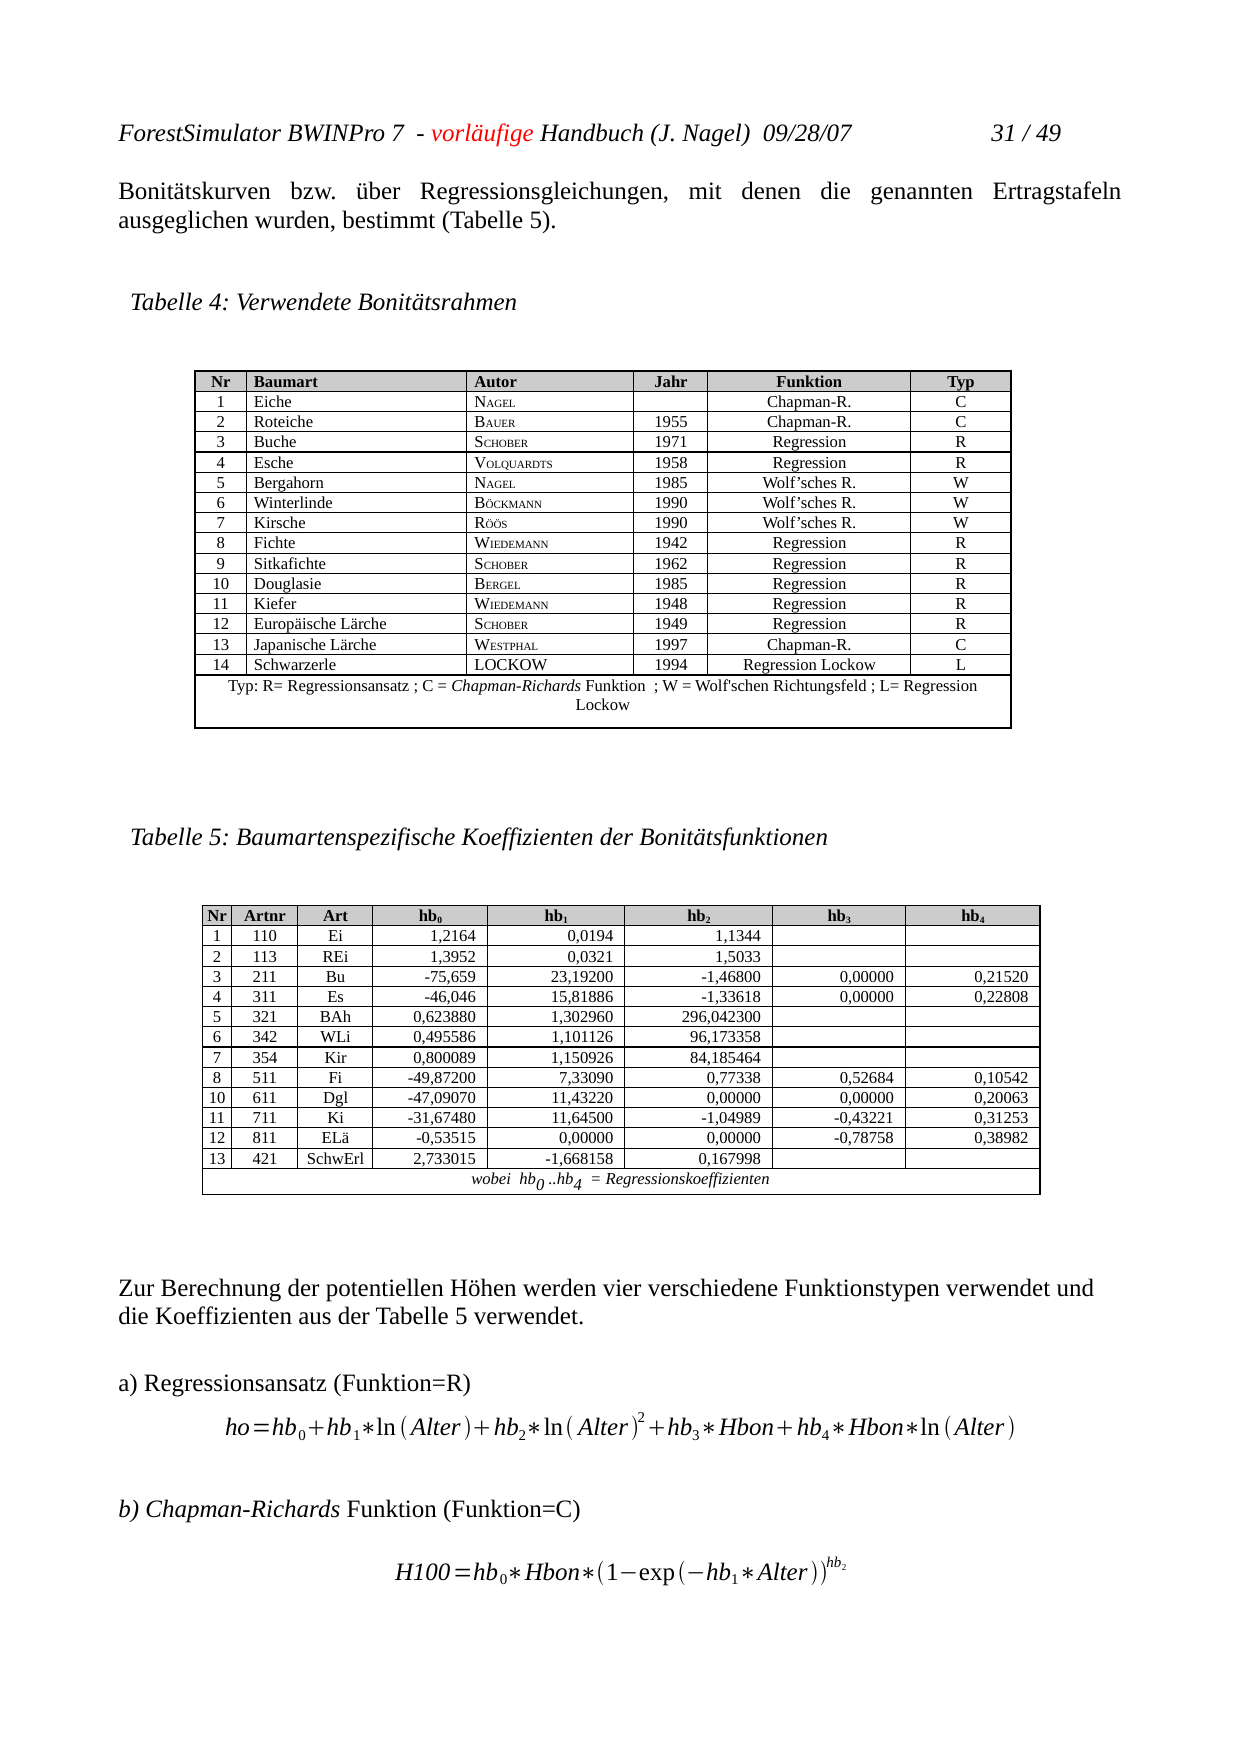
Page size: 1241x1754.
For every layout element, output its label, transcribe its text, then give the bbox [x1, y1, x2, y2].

table_header Jahr [634, 372, 707, 391]
table_cell 0,00000 [773, 1088, 905, 1107]
table_cell 7,33090 [488, 1068, 624, 1087]
table_cell wobei hb0 ..hb4 = Regressionskoeffizienten [203, 1169, 1039, 1193]
table_cell 0,0321 [488, 946, 624, 966]
table_cell Schober [467, 614, 633, 633]
table_header Art [298, 906, 372, 925]
table_cell Chapman-R. [708, 412, 910, 431]
table_cell 10 [196, 574, 246, 593]
table_cell [906, 946, 1039, 966]
table_cell 1 [196, 392, 246, 411]
table_cell BAh [298, 1007, 372, 1026]
table_cell 1997 [634, 634, 707, 653]
table_cell Buche [247, 432, 466, 451]
table_cell -47,09070 [373, 1088, 487, 1107]
table_cell 0,00000 [625, 1128, 772, 1147]
table_cell Kirsche [247, 513, 466, 532]
table_cell [773, 1027, 905, 1046]
table_cell 1962 [634, 554, 707, 573]
text a) Regressionsansatz (Funktion=R) [118, 1368, 1122, 1396]
table_cell [773, 1149, 905, 1168]
table_header Autor [467, 372, 633, 391]
table_cell ELä [298, 1128, 372, 1147]
table_cell 14 [196, 655, 246, 674]
table_cell [906, 1027, 1039, 1046]
table_cell [634, 392, 707, 411]
table_cell 8 [203, 1068, 231, 1087]
table_cell 421 [232, 1149, 297, 1168]
table_cell R [911, 594, 1010, 613]
table_cell 1948 [634, 594, 707, 613]
table_cell 11 [196, 594, 246, 613]
table_cell -1,04989 [625, 1108, 772, 1127]
table_cell Kiefer [247, 594, 466, 613]
table_cell 1,150926 [488, 1048, 624, 1067]
table_cell Sitkafichte [247, 554, 466, 573]
table_cell 11,64500 [488, 1108, 624, 1127]
table_cell 511 [232, 1068, 297, 1087]
table_cell Fichte [247, 533, 466, 552]
table_cell W [911, 513, 1010, 532]
table_cell -31,67480 [373, 1108, 487, 1127]
table_cell 11,43220 [488, 1088, 624, 1107]
table_cell 10 [203, 1088, 231, 1107]
table_cell 1990 [634, 493, 707, 512]
table_cell WLi [298, 1027, 372, 1046]
table_cell 0,31253 [906, 1108, 1039, 1127]
table_cell 5 [196, 473, 246, 492]
table_cell 23,19200 [488, 967, 624, 986]
table_cell 6 [203, 1027, 231, 1046]
table_cell 110 [232, 926, 297, 945]
table_cell Douglasie [247, 574, 466, 593]
table_cell 6 [196, 493, 246, 512]
table_cell W [911, 493, 1010, 512]
table_cell 0,800089 [373, 1048, 487, 1067]
table_cell 0,00000 [773, 987, 905, 1006]
table_cell 4 [203, 987, 231, 1006]
table_cell -0,78758 [773, 1128, 905, 1147]
table_cell 7 [196, 513, 246, 532]
table_cell 12 [203, 1128, 231, 1147]
table_cell R [911, 554, 1010, 573]
table_cell Wiedemann [467, 533, 633, 552]
table_cell Ei [298, 926, 372, 945]
table_cell Eiche [247, 392, 466, 411]
table_cell 342 [232, 1027, 297, 1046]
table_cell 1942 [634, 533, 707, 552]
table_cell 1,101126 [488, 1027, 624, 1046]
table_cell Röös [467, 513, 633, 532]
table_cell 1985 [634, 473, 707, 492]
table_cell 711 [232, 1108, 297, 1127]
table_cell Chapman-R. [708, 634, 910, 653]
table_cell 0,00000 [773, 967, 905, 986]
table_cell Fi [298, 1068, 372, 1087]
table_cell Volquardts [467, 453, 633, 472]
table_cell 1985 [634, 574, 707, 593]
table_cell 1,3952 [373, 946, 487, 966]
table_cell LOCKOW [467, 655, 633, 674]
table_cell Wolf’sches R. [708, 473, 910, 492]
table_cell Roteiche [247, 412, 466, 431]
table_cell 8 [196, 533, 246, 552]
table_cell Es [298, 987, 372, 1006]
table_cell Typ: R= Regressionsansatz ; C = Chapman-Richards Funktion ; W = Wolf'schen Richtungsfeld ; L= Regression Lockow [196, 676, 1010, 727]
table_header hb3 [773, 906, 905, 925]
table_cell -1,33618 [625, 987, 772, 1006]
table_cell Wiedemann [467, 594, 633, 613]
table_header Nr [196, 372, 246, 391]
table_cell -75,659 [373, 967, 487, 986]
table_cell Schwarzerle [247, 655, 466, 674]
table_cell 0,167998 [625, 1149, 772, 1168]
table_cell Nagel [467, 473, 633, 492]
table_cell Bergel [467, 574, 633, 593]
text Tabelle 5: Baumartenspezifische Koeffizienten der Bonitätsfunktionen [130, 822, 1112, 851]
table_cell 0,0194 [488, 926, 624, 945]
table_cell R [911, 432, 1010, 451]
table_header Nr [203, 906, 231, 925]
table_cell 211 [232, 967, 297, 986]
table_cell -0,53515 [373, 1128, 487, 1147]
table_cell 1990 [634, 513, 707, 532]
table_cell 0,22808 [906, 987, 1039, 1006]
table_cell 0,21520 [906, 967, 1039, 986]
table_cell [773, 1048, 905, 1067]
table_cell [773, 946, 905, 966]
text b) Chapman-Richards Funktion (Funktion=C) [118, 1494, 1122, 1523]
table_cell 13 [196, 634, 246, 653]
table_cell 311 [232, 987, 297, 1006]
table_cell Böckmann [467, 493, 633, 512]
table_cell 84,185464 [625, 1048, 772, 1067]
table_cell [773, 1007, 905, 1026]
table_cell L [911, 655, 1010, 674]
table_cell 0,38982 [906, 1128, 1039, 1147]
table_cell 11 [203, 1108, 231, 1127]
table_cell -1,668158 [488, 1149, 624, 1168]
table_cell Wolf’sches R. [708, 513, 910, 532]
table_cell Regression [708, 453, 910, 472]
table_cell Regression [708, 614, 910, 633]
table_cell 354 [232, 1048, 297, 1067]
table_cell Esche [247, 453, 466, 472]
table_cell 2 [203, 946, 231, 966]
table_cell 0,20063 [906, 1088, 1039, 1107]
table_cell Bergahorn [247, 473, 466, 492]
table_cell 1 [203, 926, 231, 945]
table_cell 13 [203, 1149, 231, 1168]
table_cell [906, 1007, 1039, 1026]
table_cell 1994 [634, 655, 707, 674]
table_cell 3 [203, 967, 231, 986]
table_cell Japanische Lärche [247, 634, 466, 653]
table_cell 113 [232, 946, 297, 966]
table_cell 1971 [634, 432, 707, 451]
table_cell 9 [196, 554, 246, 573]
table_header Typ [911, 372, 1010, 391]
table_cell -1,46800 [625, 967, 772, 986]
table_cell Regression Lockow [708, 655, 910, 674]
table_cell C [911, 634, 1010, 653]
table_cell 5 [203, 1007, 231, 1026]
table_cell 0,623880 [373, 1007, 487, 1026]
table_cell 15,81886 [488, 987, 624, 1006]
table_cell Bu [298, 967, 372, 986]
table_cell W [911, 473, 1010, 492]
table_cell 2 [196, 412, 246, 431]
text Bonitätskurven bzw. über Regressionsgleichungen, mit denen die genannten Ertragstafeln ausgeglichen wurden, bestimmt (Tabelle 5). [118, 176, 1122, 234]
table_cell 1958 [634, 453, 707, 472]
table_cell [773, 926, 905, 945]
table_cell Regression [708, 594, 910, 613]
table_cell R [911, 614, 1010, 633]
table_cell 321 [232, 1007, 297, 1026]
table_cell 7 [203, 1048, 231, 1067]
table_cell Regression [708, 533, 910, 552]
table_cell 1,1344 [625, 926, 772, 945]
table_cell Winterlinde [247, 493, 466, 512]
table_cell REi [298, 946, 372, 966]
table_cell 3 [196, 432, 246, 451]
table_cell 2,733015 [373, 1149, 487, 1168]
table_cell 811 [232, 1128, 297, 1147]
table_header Artnr [232, 906, 297, 925]
table_header hb2 [625, 906, 772, 925]
table_header hb1 [488, 906, 624, 925]
table_cell Regression [708, 574, 910, 593]
table_cell -0,43221 [773, 1108, 905, 1127]
table_header hb0 [373, 906, 487, 925]
text Zur Berechnung der potentiellen Höhen werden vier verschiedene Funktionstypen verwendet und die Koeffizienten aus der Tabelle 5 verwendet. [118, 1273, 1122, 1330]
text Tabelle 4: Verwendete Bonitätsrahmen [130, 287, 1075, 316]
table_cell 1949 [634, 614, 707, 633]
table_cell 12 [196, 614, 246, 633]
table_cell Regression [708, 432, 910, 451]
table_cell 0,52684 [773, 1068, 905, 1087]
table_cell 1955 [634, 412, 707, 431]
table_cell Schober [467, 432, 633, 451]
table_cell -46,046 [373, 987, 487, 1006]
table_cell R [911, 574, 1010, 593]
table_cell Schober [467, 554, 633, 573]
table_cell 0,10542 [906, 1068, 1039, 1087]
table_cell [906, 1048, 1039, 1067]
table_header Baumart [247, 372, 466, 391]
table_cell -49,87200 [373, 1068, 487, 1087]
table_cell Dgl [298, 1088, 372, 1107]
table_cell [906, 1149, 1039, 1168]
table_cell 4 [196, 453, 246, 472]
table_cell SchwErl [298, 1149, 372, 1168]
table_cell Kir [298, 1048, 372, 1067]
table_header hb4 [906, 906, 1039, 925]
table_cell Regression [708, 554, 910, 573]
table_cell C [911, 412, 1010, 431]
table_cell 0,00000 [625, 1088, 772, 1107]
table_cell 0,495586 [373, 1027, 487, 1046]
table_cell Wolf’sches R. [708, 493, 910, 512]
table_header Funktion [708, 372, 910, 391]
table_cell 296,042300 [625, 1007, 772, 1026]
table_cell Chapman-R. [708, 392, 910, 411]
table_cell Nagel [467, 392, 633, 411]
table_cell C [911, 392, 1010, 411]
table_cell 1,2164 [373, 926, 487, 945]
table_cell [906, 926, 1039, 945]
table_cell 1,5033 [625, 946, 772, 966]
table_cell R [911, 533, 1010, 552]
table_cell 1,302960 [488, 1007, 624, 1026]
table_cell Ki [298, 1108, 372, 1127]
table_cell 0,00000 [488, 1128, 624, 1147]
table_cell 0,77338 [625, 1068, 772, 1087]
table_cell R [911, 453, 1010, 472]
table_cell 96,173358 [625, 1027, 772, 1046]
table_cell Bauer [467, 412, 633, 431]
table_cell Europäische Lärche [247, 614, 466, 633]
table_cell 611 [232, 1088, 297, 1107]
table_cell Westphal [467, 634, 633, 653]
